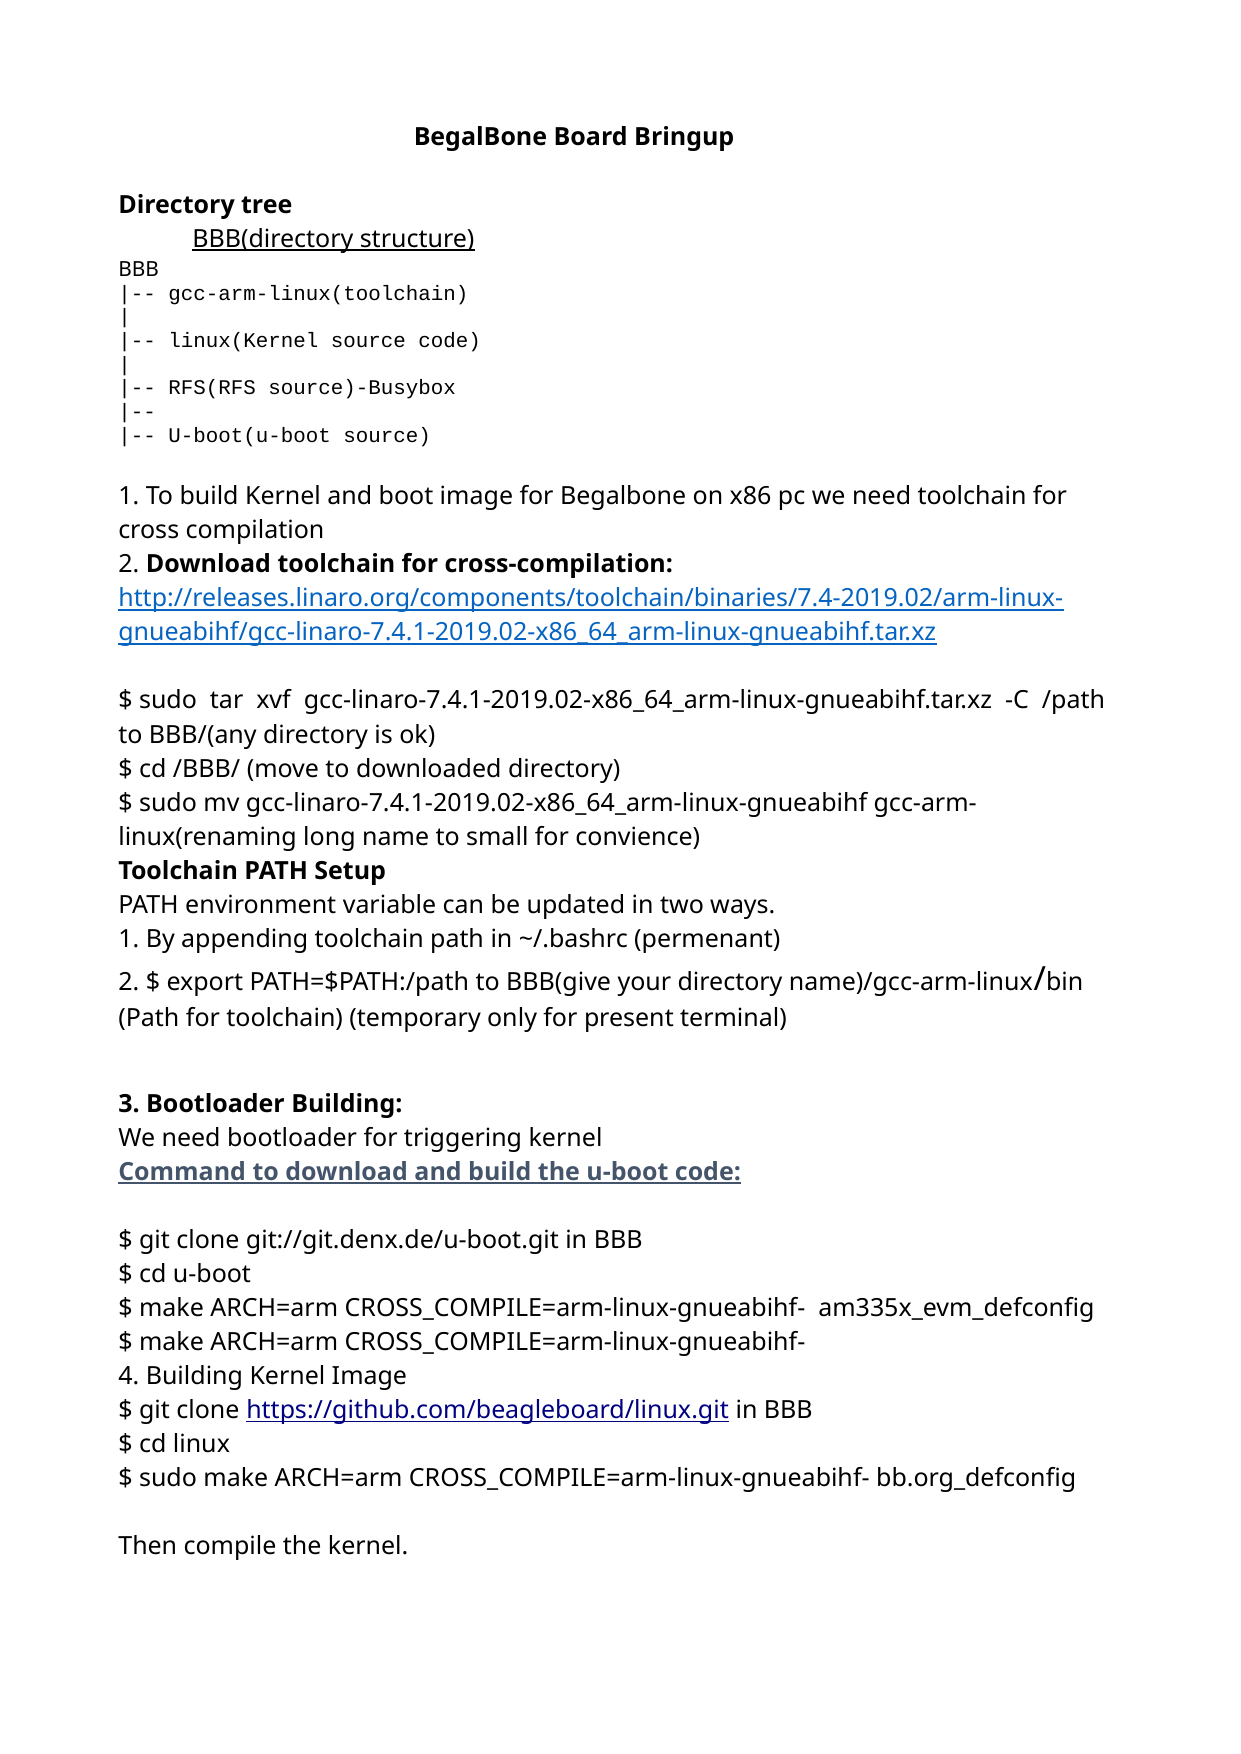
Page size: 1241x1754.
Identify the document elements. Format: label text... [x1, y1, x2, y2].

text Directory tree [118, 186, 1122, 220]
text $ make ARCH=arm CROSS_COMPILE=arm-linux-gnueabihf- am335x_evm_defconfig [118, 1289, 1122, 1324]
text Command to download and build the u-boot code: [118, 1153, 1122, 1187]
text |-- linux(Kernel source code) [118, 330, 1122, 354]
text BBB(directory structure) [118, 220, 1122, 254]
text $ make ARCH=arm CROSS_COMPILE=arm-linux-gnueabihf- [118, 1324, 1122, 1358]
text | [118, 354, 1122, 377]
text $ sudo mv gcc-linaro-7.4.1-2019.02-x86_64_arm-linux-gnueabihf gcc-arm-linux(renaming long name to small for convience) [118, 784, 1122, 852]
text |-- RFS(RFS source)-Busybox [118, 377, 1122, 401]
text Then compile the kernel. [118, 1528, 1122, 1562]
text $ cd linux [118, 1426, 1122, 1460]
text $ cd /BBB/ (move to downloaded directory) [118, 750, 1122, 784]
text 2. Download toolchain for cross-compilation: [118, 546, 1122, 580]
text 3. Bootloader Building: [118, 1085, 1122, 1119]
text $ sudo tar xvf gcc-linaro-7.4.1-2019.02-x86_64_arm-linux-gnueabihf.tar.xz -C /path to BBB/(any directory is ok) [118, 682, 1122, 750]
text 4. Building Kernel Image [118, 1358, 1122, 1392]
text $ sudo make ARCH=arm CROSS_COMPILE=arm-linux-gnueabihf- bb.org_defconfig [118, 1460, 1122, 1494]
text Toolchain PATH Setup [118, 852, 1122, 887]
text |-- [118, 401, 1122, 425]
text | [118, 306, 1122, 330]
text PATH environment variable can be updated in two ways. [118, 887, 1122, 921]
text $ cd u-boot [118, 1256, 1122, 1289]
text |-- gcc-arm-linux(toolchain) [118, 283, 1122, 306]
text http://releases.linaro.org/components/toolchain/binaries/7.4-2019.02/arm-linux-gnueabihf/gcc-linaro-7.4.1-2019.02-x86_64_arm-linux-gnueabihf.tar.xz [118, 580, 1122, 648]
text 2. $ export PATH=$PATH:/path to BBB(give your directory name)/gcc-arm-linux/bin (Path for toolchain) (temporary only for present terminal) [118, 955, 1122, 1034]
text |-- U-boot(u-boot source) [118, 425, 1122, 448]
text We need bootloader for triggering kernel [118, 1119, 1122, 1153]
text $ git clone https://github.com/beagleboard/linux.git in BBB [118, 1392, 1122, 1426]
text 1. To build Kernel and boot image for Begalbone on x86 pc we need toolchain for cross compilation [118, 478, 1122, 546]
text BBB [118, 254, 1122, 283]
text 1. By appending toolchain path in ~/.bashrc (permenant) [118, 921, 1122, 955]
text $ git clone git://git.denx.de/u-boot.git in BBB [118, 1221, 1122, 1256]
text BegalBone Board Bringup [118, 118, 1122, 152]
